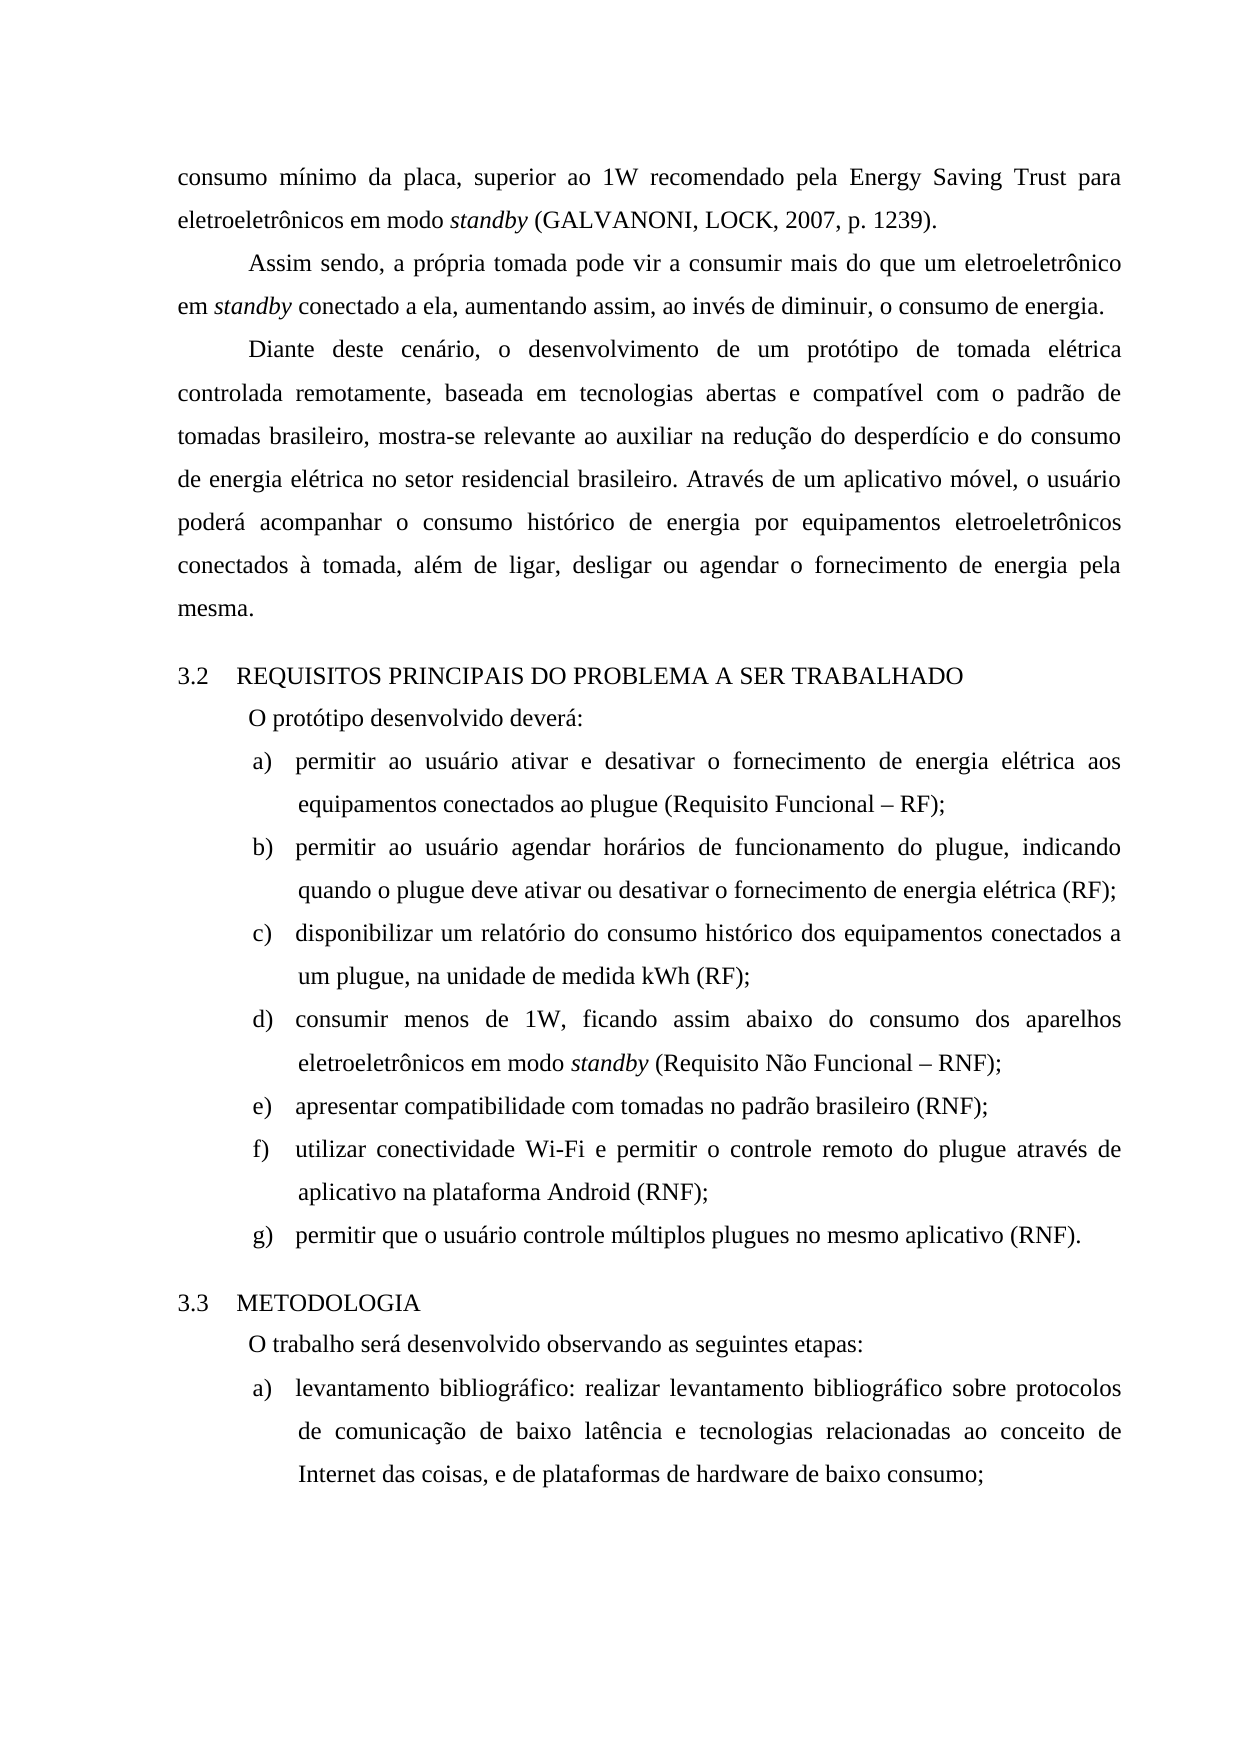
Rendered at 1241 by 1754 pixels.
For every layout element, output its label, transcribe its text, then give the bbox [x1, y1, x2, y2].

list disponibilizar um relatório do consumo histórico dos equipamentos conectados a um plugue, na unidade de medida kWh (RF); [252, 918, 1122, 990]
text O trabalho será desenvolvido observando as seguintes etapas: [177, 1329, 1122, 1358]
text O protótipo desenvolvido deverá: [177, 703, 1122, 731]
text Diante deste cenário, o desenvolvimento de um protótipo de tomada elétrica controlada remotamente, baseada em tecnologias abertas e compatível com o padrão de tomadas brasileiro, mostra-se relevante ao auxiliar na redução do desperdício e do consumo de energia elétrica no setor residencial brasileiro. Através de um aplicativo móvel, o usuário poderá acompanhar o consumo histórico de energia por equipamentos eletroeletrônicos conectados à tomada, além de ligar, desligar ou agendar o fornecimento de energia pela mesma. [177, 334, 1122, 622]
list permitir que o usuário controle múltiplos plugues no mesmo aplicativo (RNF). [252, 1220, 1122, 1249]
text Assim sendo, a própria tomada pode vir a consumir mais do que um eletroeletrônico em standby conectado a ela, aumentando assim, ao invés de diminuir, o consumo de energia. [177, 248, 1122, 320]
text consumo mínimo da placa, superior ao 1W recomendado pela Energy Saving Trust para eletroeletrônicos em modo standby (GALVANONI, LOCK, 2007, p. 1239). [177, 162, 1122, 234]
list permitir ao usuário ativar e desativar o fornecimento de energia elétrica aos equipamentos conectados ao plugue (Requisito Funcional – RF); [252, 746, 1122, 818]
list levantamento bibliográfico: realizar levantamento bibliográfico sobre protocolos de comunicação de baixo latência e tecnologias relacionadas ao conceito de Internet das coisas, e de plataformas de hardware de baixo consumo; [252, 1373, 1122, 1488]
list utilizar conectividade Wi-Fi e permitir o controle remoto do plugue através de aplicativo na plataforma Android (RNF); [252, 1134, 1122, 1206]
list permitir ao usuário agendar horários de funcionamento do plugue, indicando quando o plugue deve ativar ou desativar o fornecimento de energia elétrica (RF); [252, 832, 1122, 904]
list consumir menos de 1W, ficando assim abaixo do consumo dos aparelhos eletroeletrônicos em modo standby (Requisito Não Funcional – RNF); [252, 1004, 1122, 1076]
list apresentar compatibilidade com tomadas no padrão brasileiro (RNF); [252, 1091, 1122, 1119]
subtitle REQUISITOS PRINCIPAIS DO PROBLEMA A SER TRABALHADO [177, 661, 1122, 690]
subtitle METODOLOGIA [177, 1288, 1122, 1317]
